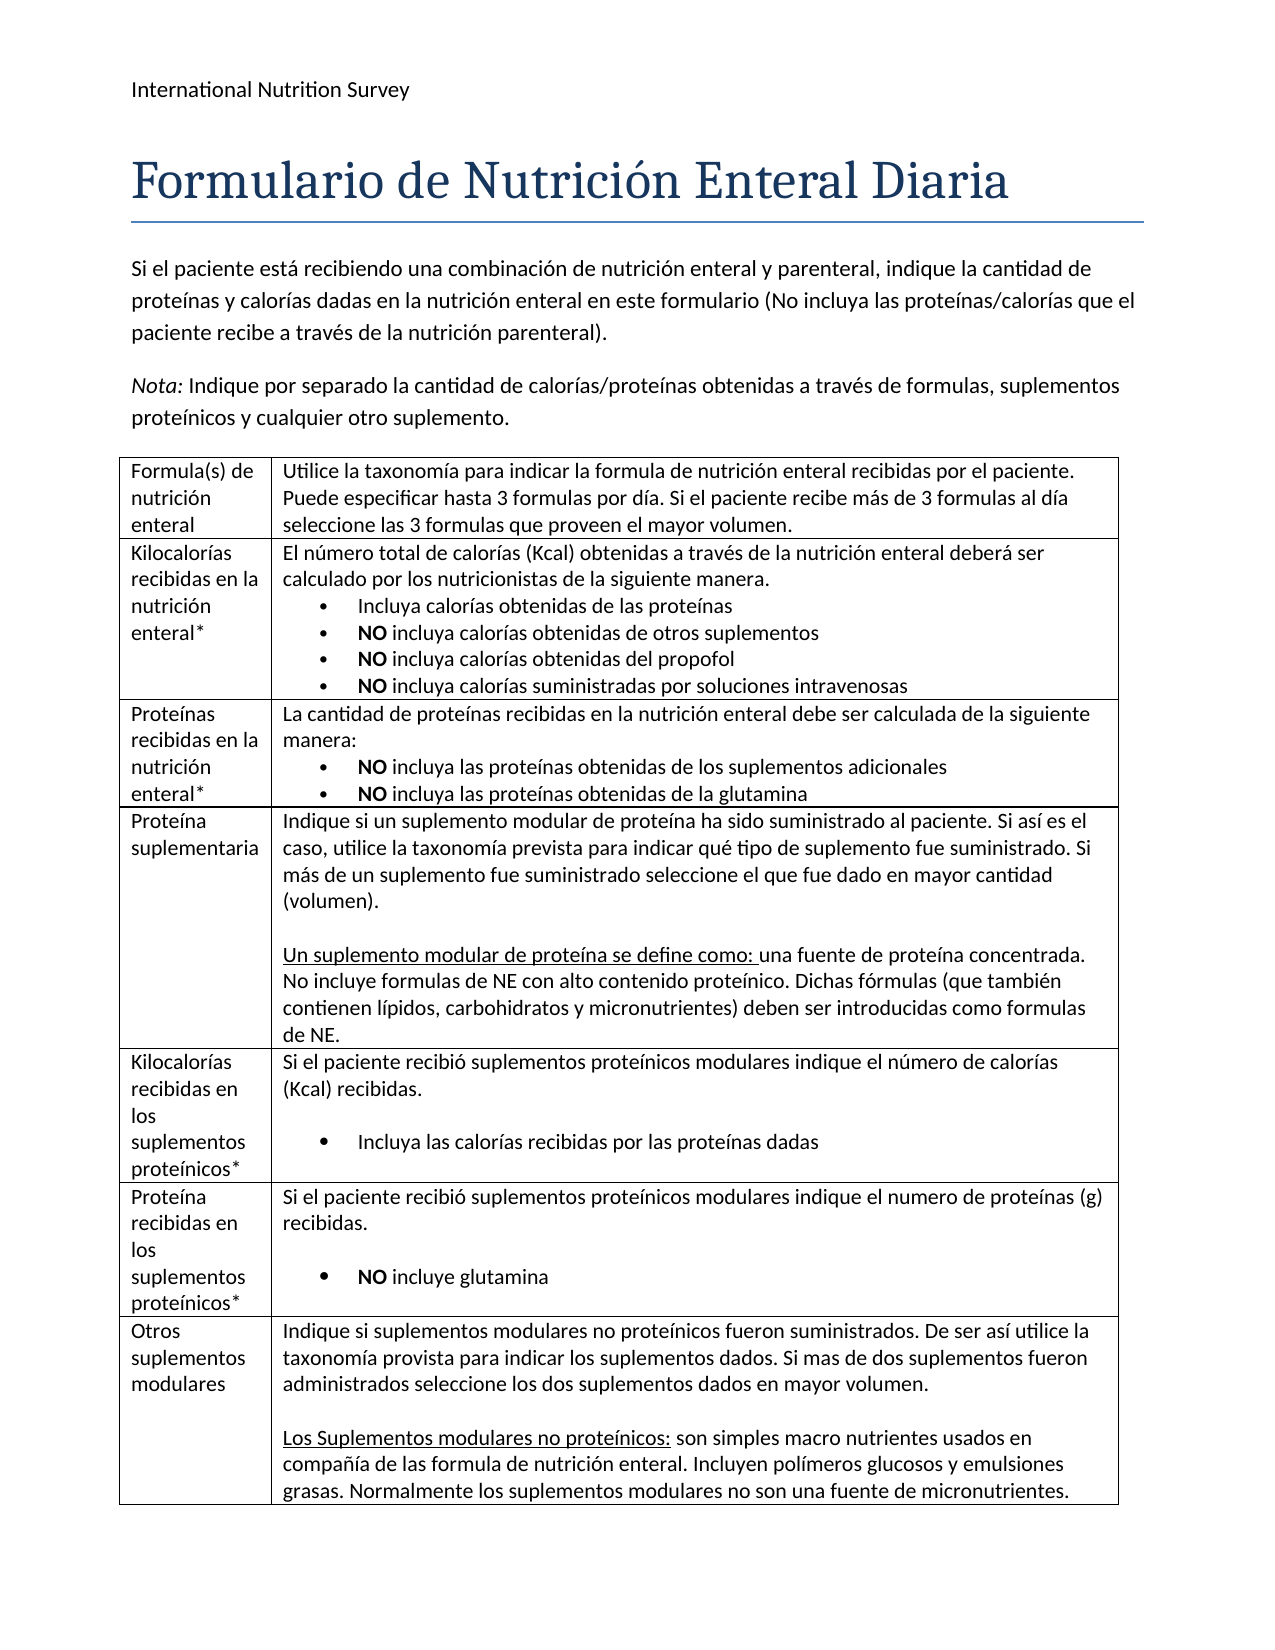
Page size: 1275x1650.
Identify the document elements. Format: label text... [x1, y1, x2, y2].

table_cell Otros suplementos modulares [120, 1317, 271, 1504]
table_cell Proteínas recibidas en la nutrición enteral* [120, 700, 271, 806]
table_cell Indique si un suplemento modular de proteína ha sido suministrado al paciente. Si así es el caso, utilice la taxonomía prevista para indicar qué tipo de suplemento fue suministrado. Si más de un suplemento fue suministrado seleccione el que fue dado en mayor cantidad (volumen). Un suplemento modular de proteína se define como: una fuente de proteína concentrada. No incluye formulas de NE con alto contenido proteínico. Dichas fórmulas (que también contienen lípidos, carbohidratos y micronutrientes) deben ser introducidas como formulas de NE. [272, 808, 1118, 1047]
table_cell Kilocalorías recibidas en los suplementos proteínicos* [120, 1049, 271, 1182]
table_cell Indique si suplementos modulares no proteínicos fueron suministrados. De ser así utilice la taxonomía provista para indicar los suplementos dados. Si mas de dos suplementos fueron administrados seleccione los dos suplementos dados en mayor volumen. Los Suplementos modulares no proteínicos: son simples macro nutrientes usados en compañía de las formula de nutrición enteral. Incluyen polímeros glucosos y emulsiones grasas. Normalmente los suplementos modulares no son una fuente de micronutrientes. [272, 1317, 1118, 1504]
table_cell Si el paciente recibió suplementos proteínicos modulares indique el numero de proteínas (g) recibidas. NO incluye glutamina [272, 1183, 1118, 1316]
table_cell Kilocalorías recibidas en la nutrición enteral* [120, 539, 271, 699]
table_cell Si el paciente recibió suplementos proteínicos modulares indique el número de calorías (Kcal) recibidas. Incluya las calorías recibidas por las proteínas dadas [272, 1049, 1118, 1182]
table_cell El número total de calorías (Kcal) obtenidas a través de la nutrición enteral deberá ser calculado por los nutricionistas de la siguiente manera. Incluya calorías obtenidas de las proteínas NO incluya calorías obtenidas de otros suplementos NO incluya calorías obtenidas del propofol NO incluya calorías suministradas por soluciones intravenosas [272, 539, 1118, 699]
subtitle Formulario de Nutrición Enteral Diaria [131, 150, 1144, 221]
text Nota: Indique por separado la cantidad de calorías/proteínas obtenidas a través de formulas, suplementos proteínicos y cualquier otro suplemento. [131, 371, 1144, 432]
text Si el paciente está recibiendo una combinación de nutrición enteral y parenteral, indique la cantidad de proteínas y calorías dadas en la nutrición enteral en este formulario (No incluya las proteínas/calorías que el paciente recibe a través de la nutrición parenteral). [131, 254, 1144, 346]
table_cell Proteína suplementaria [120, 808, 271, 1047]
table_header Formula(s) de nutrición enteral [120, 458, 271, 538]
table_cell La cantidad de proteínas recibidas en la nutrición enteral debe ser calculada de la siguiente manera: NO incluya las proteínas obtenidas de los suplementos adicionales NO incluya las proteínas obtenidas de la glutamina [272, 700, 1118, 806]
table_header Utilice la taxonomía para indicar la formula de nutrición enteral recibidas por el paciente. Puede especificar hasta 3 formulas por día. Si el paciente recibe más de 3 formulas al día seleccione las 3 formulas que proveen el mayor volumen. [272, 458, 1118, 538]
table_cell Proteína recibidas en los suplementos proteínicos* [120, 1183, 271, 1316]
